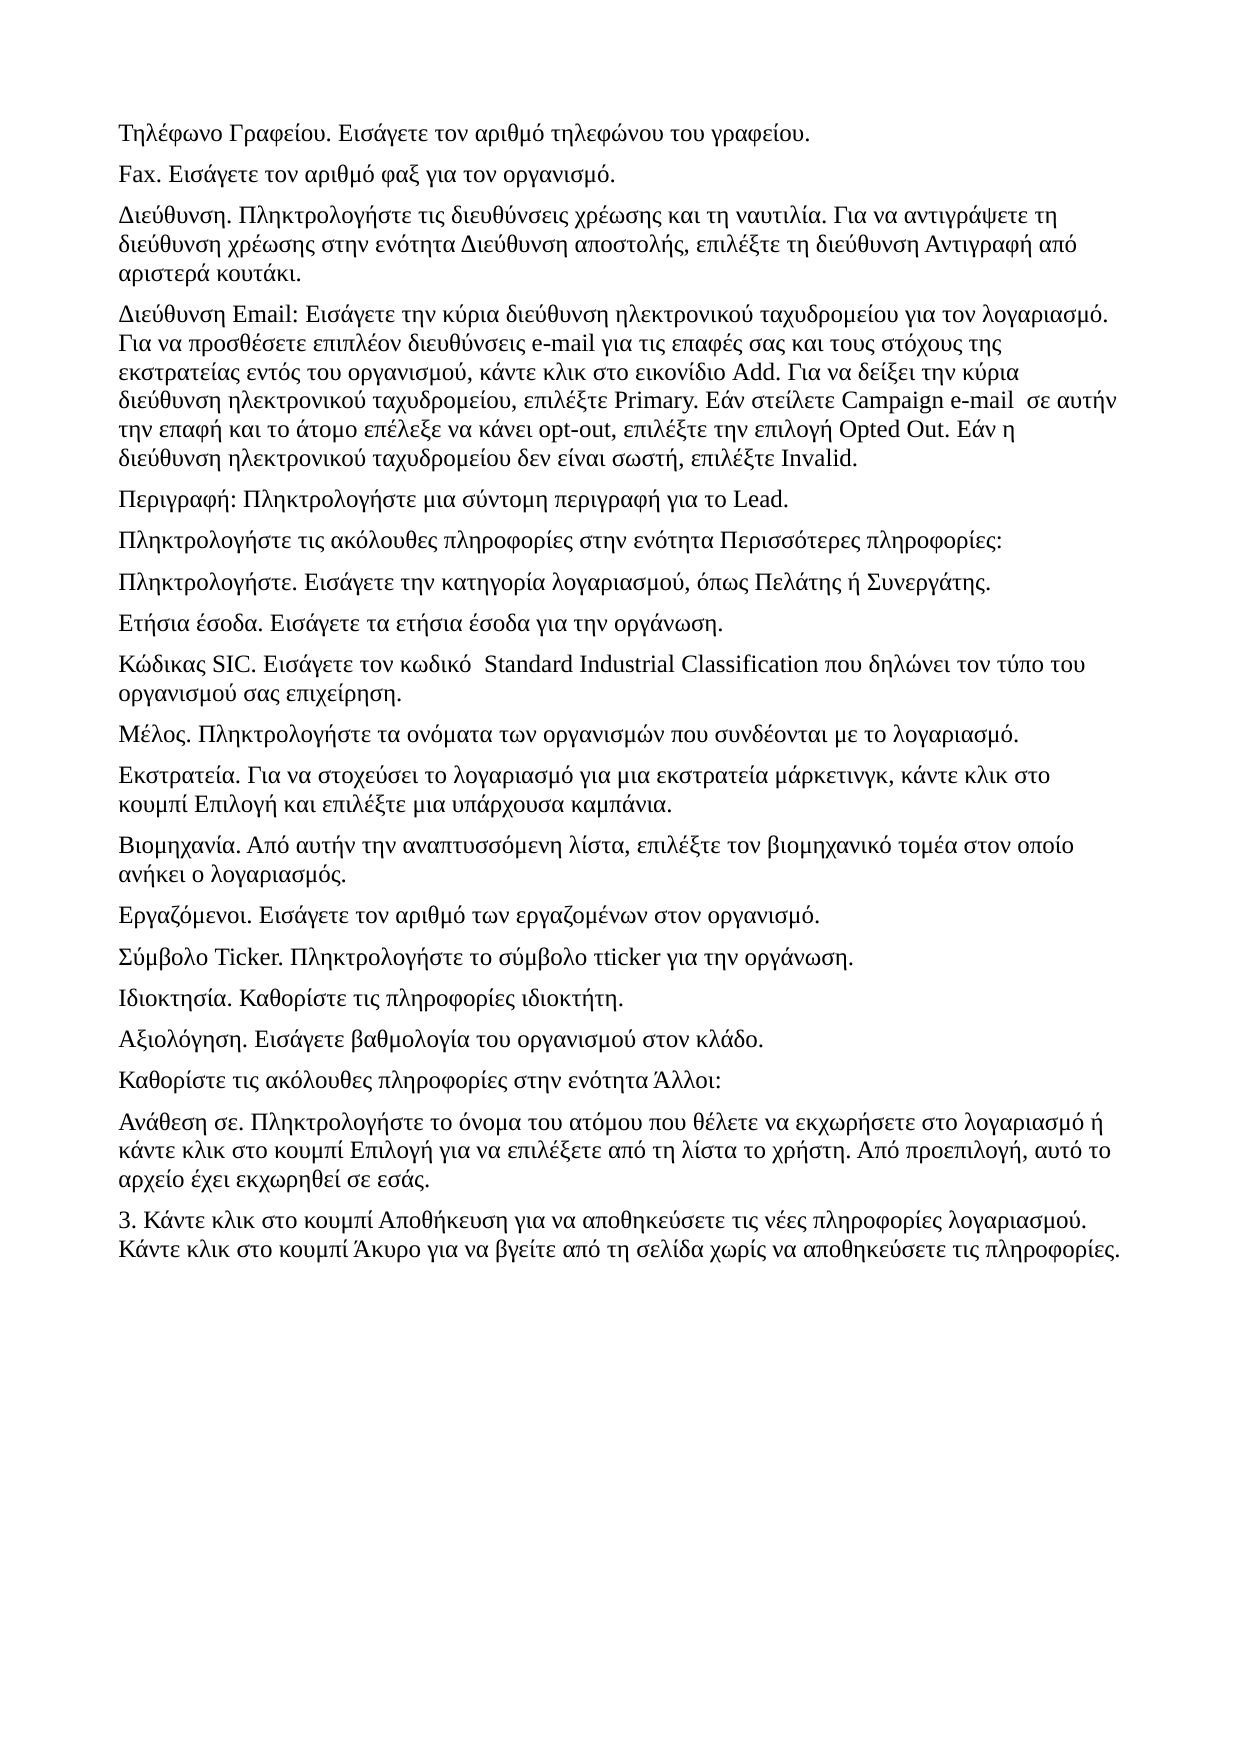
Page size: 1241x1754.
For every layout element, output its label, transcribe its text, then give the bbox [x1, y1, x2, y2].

text Κώδικας SIC. Εισάγετε τον κωδικό Standard Industrial Classification που δηλώνει τον τύπο του οργανισμού σας επιχείρηση. [118, 649, 1122, 707]
text Βιομηχανία. Από αυτήν την αναπτυσσόμενη λίστα, επιλέξτε τον βιομηχανικό τομέα στον οποίο ανήκει ο λογαριασμός. [118, 831, 1122, 888]
text Fax. Εισάγετε τον αριθμό φαξ για τον οργανισμό. [118, 159, 1122, 188]
text Ετήσια έσοδα. Εισάγετε τα ετήσια έσοδα για την οργάνωση. [118, 608, 1122, 637]
text Ιδιοκτησία. Καθορίστε τις πληροφορίες ιδιοκτήτη. [118, 983, 1122, 1012]
text Ανάθεση σε. Πληκτρολογήστε το όνομα του ατόμου που θέλετε να εκχωρήσετε στο λογαριασμό ή κάντε κλικ στο κουμπί Επιλογή για να επιλέξετε από τη λίστα το χρήστη. Από προεπιλογή, αυτό το αρχείο έχει εκχωρηθεί σε εσάς. [118, 1107, 1122, 1193]
text Καθορίστε τις ακόλουθες πληροφορίες στην ενότητα Άλλοι: [118, 1066, 1122, 1094]
text Τηλέφωνο Γραφείου. Εισάγετε τον αριθμό τηλεφώνου του γραφείου. [118, 118, 1122, 147]
text Σύμβολο Ticker. Πληκτρολογήστε το σύμβολο τticker για την οργάνωση. [118, 942, 1122, 971]
text Διεύθυνση Email: Εισάγετε την κύρια διεύθυνση ηλεκτρονικού ταχυδρομείου για τον λογαριασμό. Για να προσθέσετε επιπλέον διευθύνσεις e-mail για τις επαφές σας και τους στόχους της εκστρατείας εντός του οργανισμού, κάντε κλικ στο εικονίδιο Add. Για να δείξει την κύρια διεύθυνση ηλεκτρονικού ταχυδρομείου, επιλέξτε Primary. Εάν στείλετε Campaign e-mail σε αυτήν την επαφή και το άτομο επέλεξε να κάνει opt-out, επιλέξτε την επιλογή Opted Out. Εάν η διεύθυνση ηλεκτρονικού ταχυδρομείου δεν είναι σωστή, επιλέξτε Invalid. [118, 299, 1122, 472]
text Πληκτρολογήστε τις ακόλουθες πληροφορίες στην ενότητα Περισσότερες πληροφορίες: [118, 526, 1122, 554]
text Διεύθυνση. Πληκτρολογήστε τις διευθύνσεις χρέωσης και τη ναυτιλία. Για να αντιγράψετε τη διεύθυνση χρέωσης στην ενότητα Διεύθυνση αποστολής, επιλέξτε τη διεύθυνση Αντιγραφή από αριστερά κουτάκι. [118, 201, 1122, 287]
text Εργαζόμενοι. Εισάγετε τον αριθμό των εργαζομένων στον οργανισμό. [118, 901, 1122, 929]
text 3. Κάντε κλικ στο κουμπί Αποθήκευση για να αποθηκεύσετε τις νέες πληροφορίες λογαριασμού. Κάντε κλικ στο κουμπί Άκυρο για να βγείτε από τη σελίδα χωρίς να αποθηκεύσετε τις πληροφορίες. [118, 1206, 1122, 1263]
text Περιγραφή: Πληκτρολογήστε μια σύντομη περιγραφή για το Lead. [118, 484, 1122, 513]
text Αξιολόγηση. Εισάγετε βαθμολογία του οργανισμού στον κλάδο. [118, 1024, 1122, 1053]
text Πληκτρολογήστε. Εισάγετε την κατηγορία λογαριασμού, όπως Πελάτης ή Συνεργάτης. [118, 567, 1122, 596]
text Μέλος. Πληκτρολογήστε τα ονόματα των οργανισμών που συνδέονται με το λογαριασμό. [118, 719, 1122, 748]
text Εκστρατεία. Για να στοχεύσει το λογαριασμό για μια εκστρατεία μάρκετινγκ, κάντε κλικ στο κουμπί Επιλογή και επιλέξτε μια υπάρχουσα καμπάνια. [118, 761, 1122, 818]
